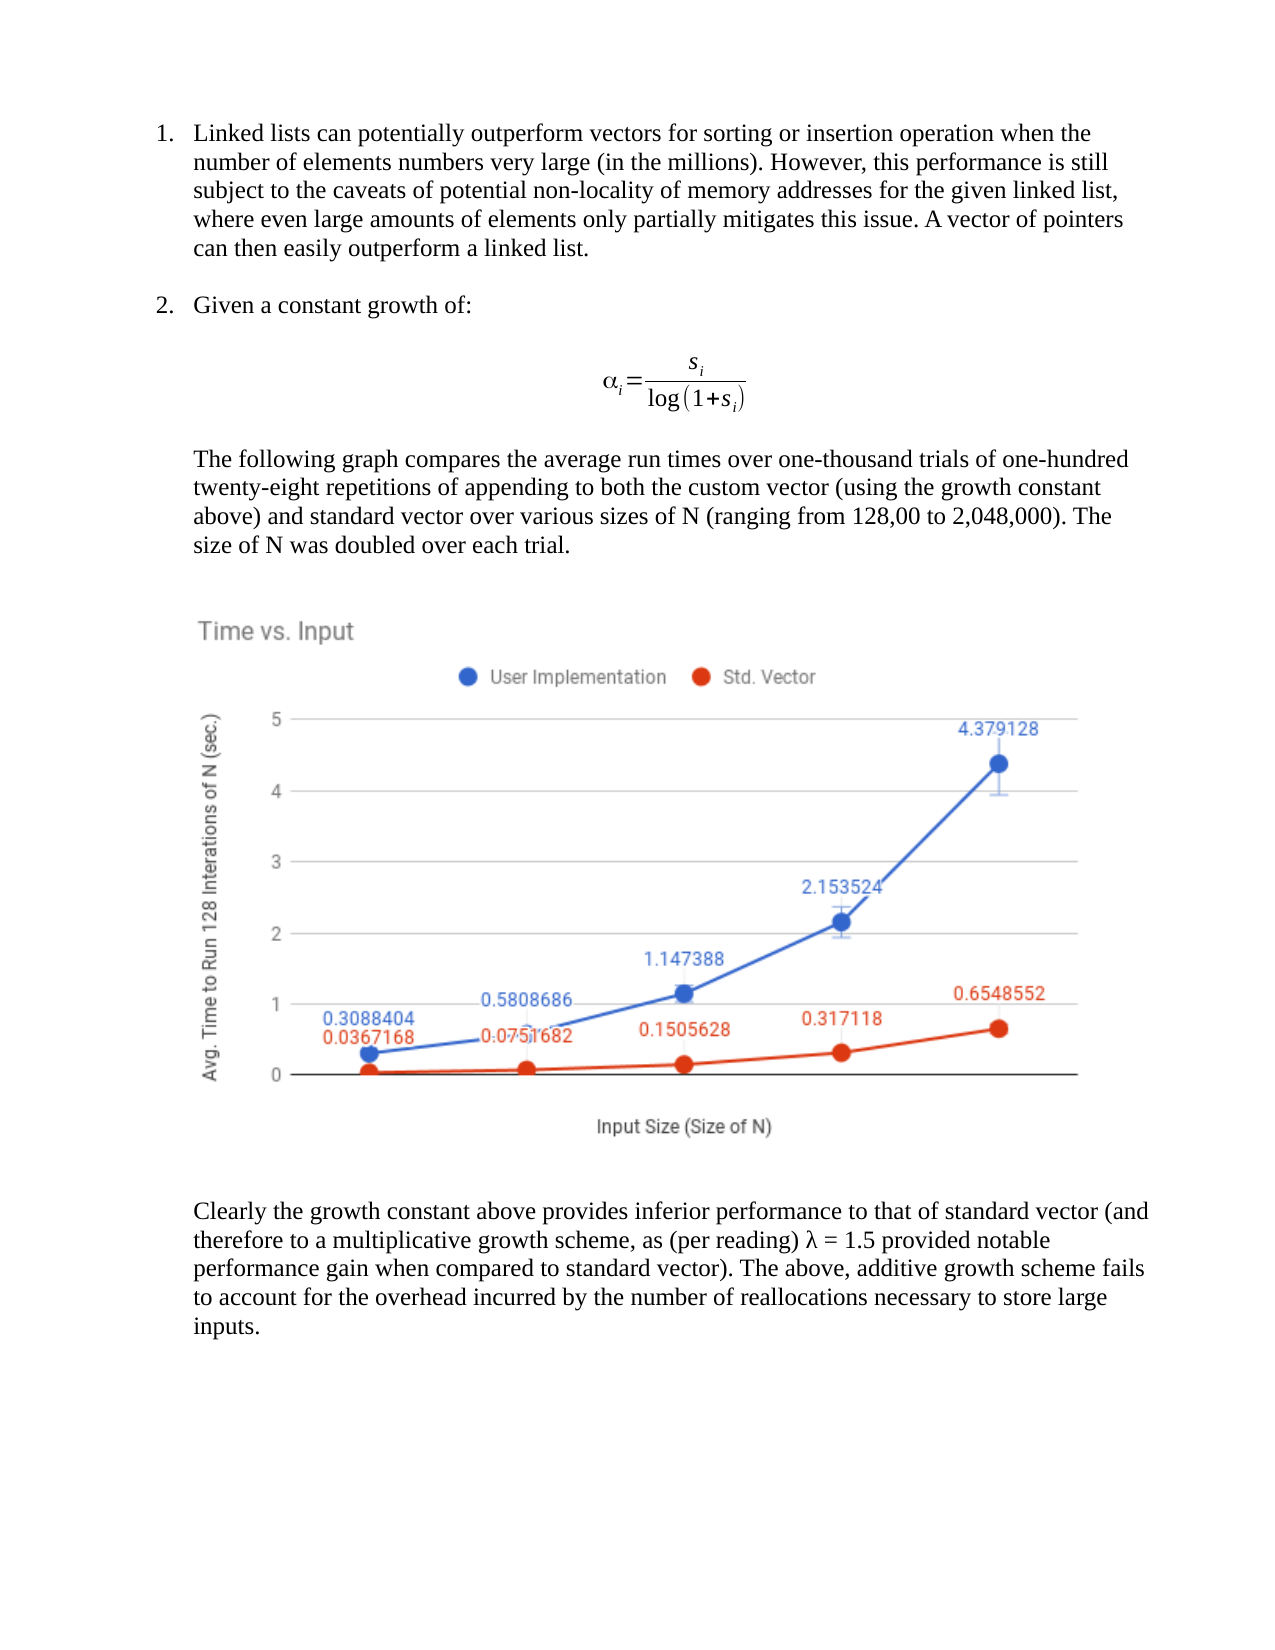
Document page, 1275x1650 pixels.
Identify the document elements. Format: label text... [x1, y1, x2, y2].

picture [168, 587, 1107, 1168]
list Linked lists can potentially outperform vectors for sorting or insertion operation when the number of elements numbers very large (in the millions). However, this performance is still subject to the caveats of potential non-locality of memory addresses for the given linked list, where even large amounts of elements only partially mitigates this issue. A vector of pointers can then easily outperform a linked list. [156, 118, 1157, 262]
list Clearly the growth constant above provides inferior performance to that of standard vector (and therefore to a multiplicative growth scheme, as (per reading) λ = 1.5 provided notable performance gain when compared to standard vector). The above, additive growth scheme fails to account for the overhead incurred by the number of reallocations necessary to store large inputs. [156, 1196, 1157, 1340]
list The following graph compares the average run times over one-thousand trials of one-hundred twenty-eight repetitions of appending to both the custom vector (using the growth constant above) and standard vector over various sizes of N (ranging from 128,00 to 2,048,000). The size of N was doubled over each trial. [156, 444, 1157, 559]
list Given a constant growth of: [156, 291, 1157, 319]
